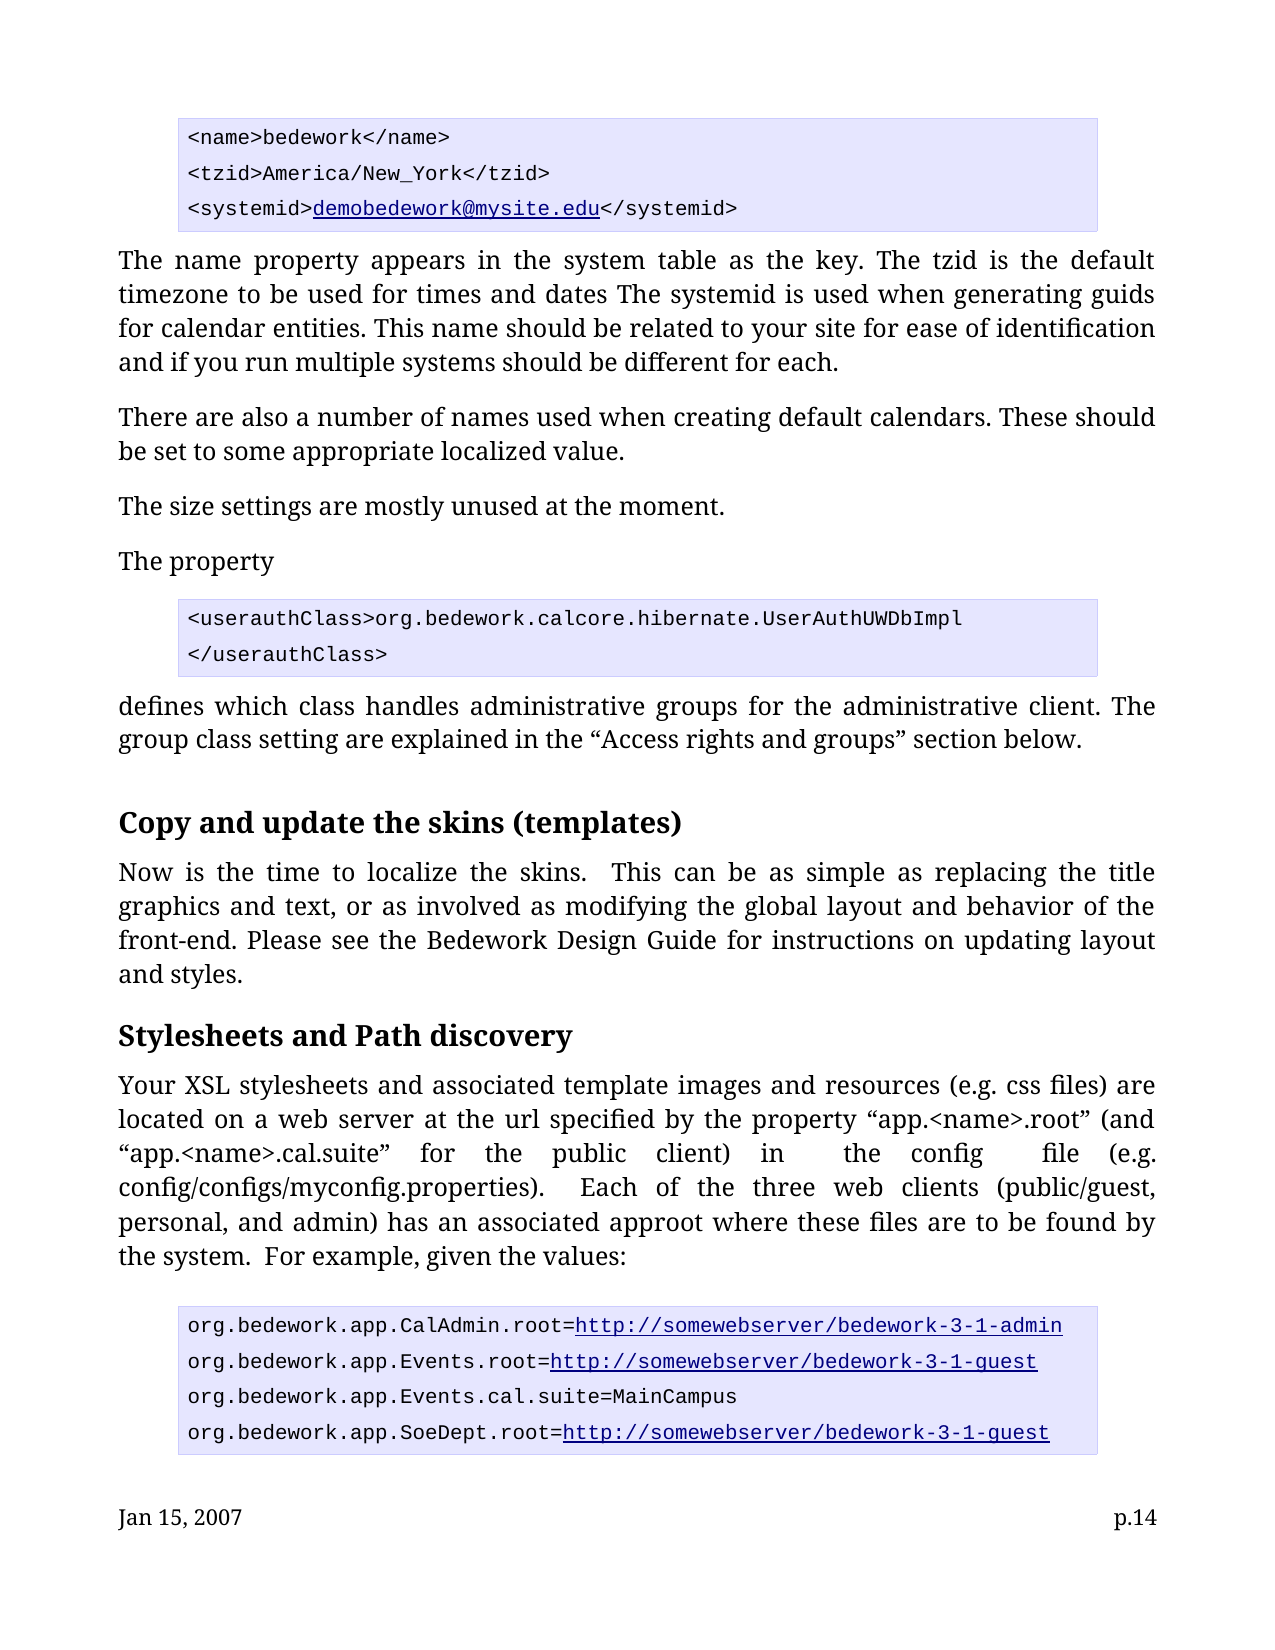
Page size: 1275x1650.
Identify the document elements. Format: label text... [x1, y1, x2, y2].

text org.bedework.app.SoeDept.root=http://somewebserver/bedework-3-1-guest [179, 1413, 1097, 1454]
text There are also a number of names used when creating default calendars. These should be set to some appropriate localized value. [118, 400, 1157, 468]
text </userauthClass> [179, 634, 1097, 676]
subtitle Stylesheets and Path discovery [118, 1016, 1157, 1055]
text org.bedework.app.Events.cal.suite=MainCampus [179, 1377, 1097, 1410]
text The name property appears in the system table as the key. The tzid is the default timezone to be used for times and dates The systemid is used when generating guids for calendar entities. This name should be related to your site for ease of identification and if you run multiple systems should be different for each. [118, 242, 1157, 379]
text org.bedework.app.Events.root=http://somewebserver/bedework-3-1-guest [179, 1342, 1097, 1374]
text <systemid>demobedework@mysite.edu</systemid> [179, 189, 1097, 231]
text Now is the time to localize the skins. This can be as simple as replacing the title graphics and text, or as involved as modifying the global layout and behavior of the front-end. Please see the Bedework Design Guide for instructions on updating layout and styles. [118, 854, 1157, 991]
text <tzid>America/New_York</tzid> [179, 153, 1097, 186]
subtitle Copy and update the skins (templates) [118, 802, 1157, 842]
text defines which class handles administrative groups for the administrative client. The group class setting are explained in the “Access rights and groups” section below. [118, 688, 1157, 756]
text Your XSL stylesheets and associated template images and resources (e.g. css files) are located on a web server at the url specified by the property “app.<name>.root” (and “app.<name>.cal.suite” for the public client) in the config file (e.g. config/configs/myconfig.properties). Each of the three web clients (public/guest, personal, and admin) has an associated approot where these files are to be found by the system. For example, given the values: [118, 1068, 1157, 1272]
text org.bedework.app.CalAdmin.root=http://somewebserver/bedework-3-1-admin [179, 1307, 1097, 1339]
text The property [118, 544, 1157, 578]
text <userauthClass>org.bedework.calcore.hibernate.UserAuthUWDbImpl [179, 600, 1097, 632]
text The size settings are mostly unused at the moment. [118, 489, 1157, 523]
text <name>bedework</name> [179, 119, 1097, 151]
